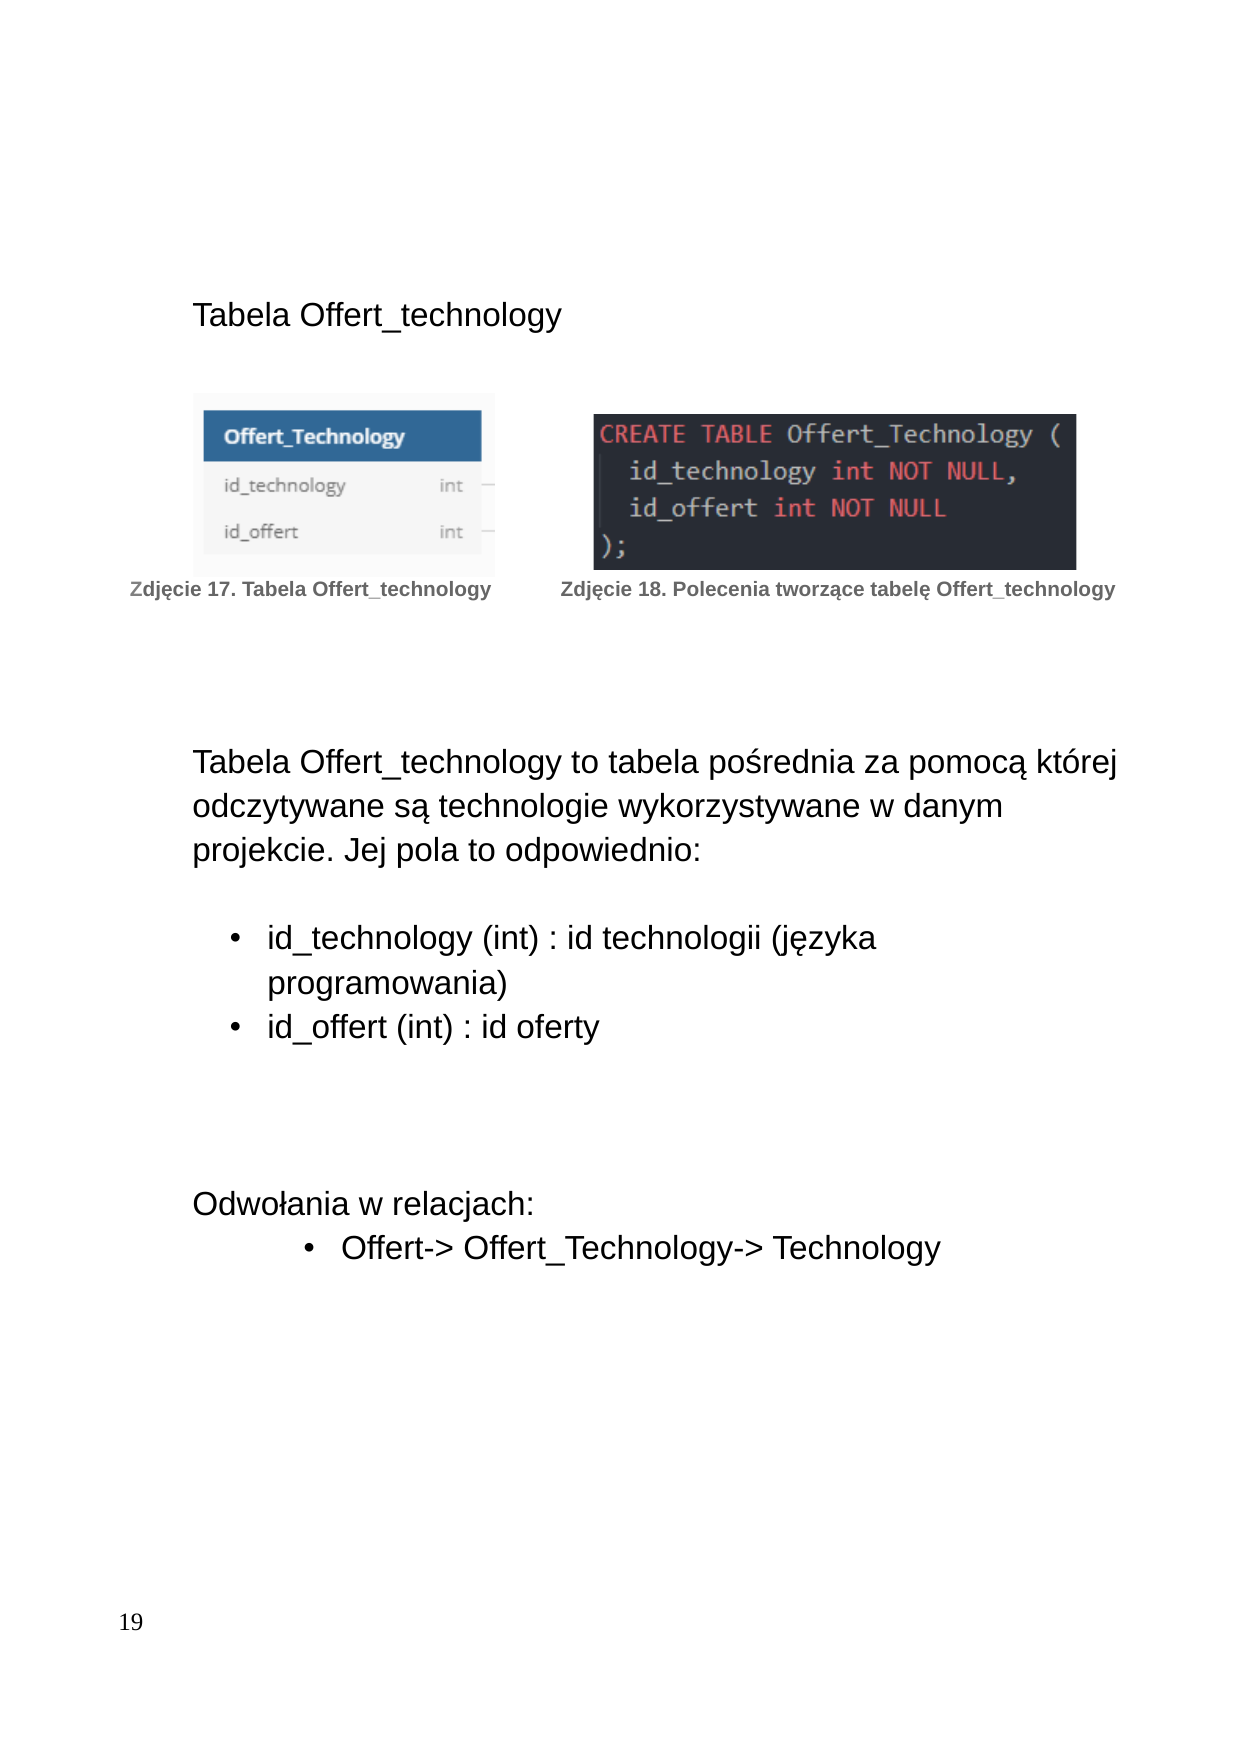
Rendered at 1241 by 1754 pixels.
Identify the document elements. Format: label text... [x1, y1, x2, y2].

text Tabela Offert_technology to tabela pośrednia za pomocą której odczytywane są technologie wykorzystywane w danym projekcie. Jej pola to odpowiednio: [118, 742, 1122, 868]
text Zdjęcie 17. Tabela Offert_technology Zdjęcie 18. Polecenia tworzące tabelę Offert_technology [118, 383, 1122, 601]
list Offert-> Offert_Technology-> Technology [303, 1228, 1122, 1266]
text Odwołania w relacjach: [118, 1184, 1122, 1222]
text Tabela Offert_technology [118, 295, 1122, 333]
list id_offert (int) : id oferty [229, 1007, 1122, 1045]
list id_technology (int) : id technologii (języka programowania) [229, 918, 1122, 1001]
